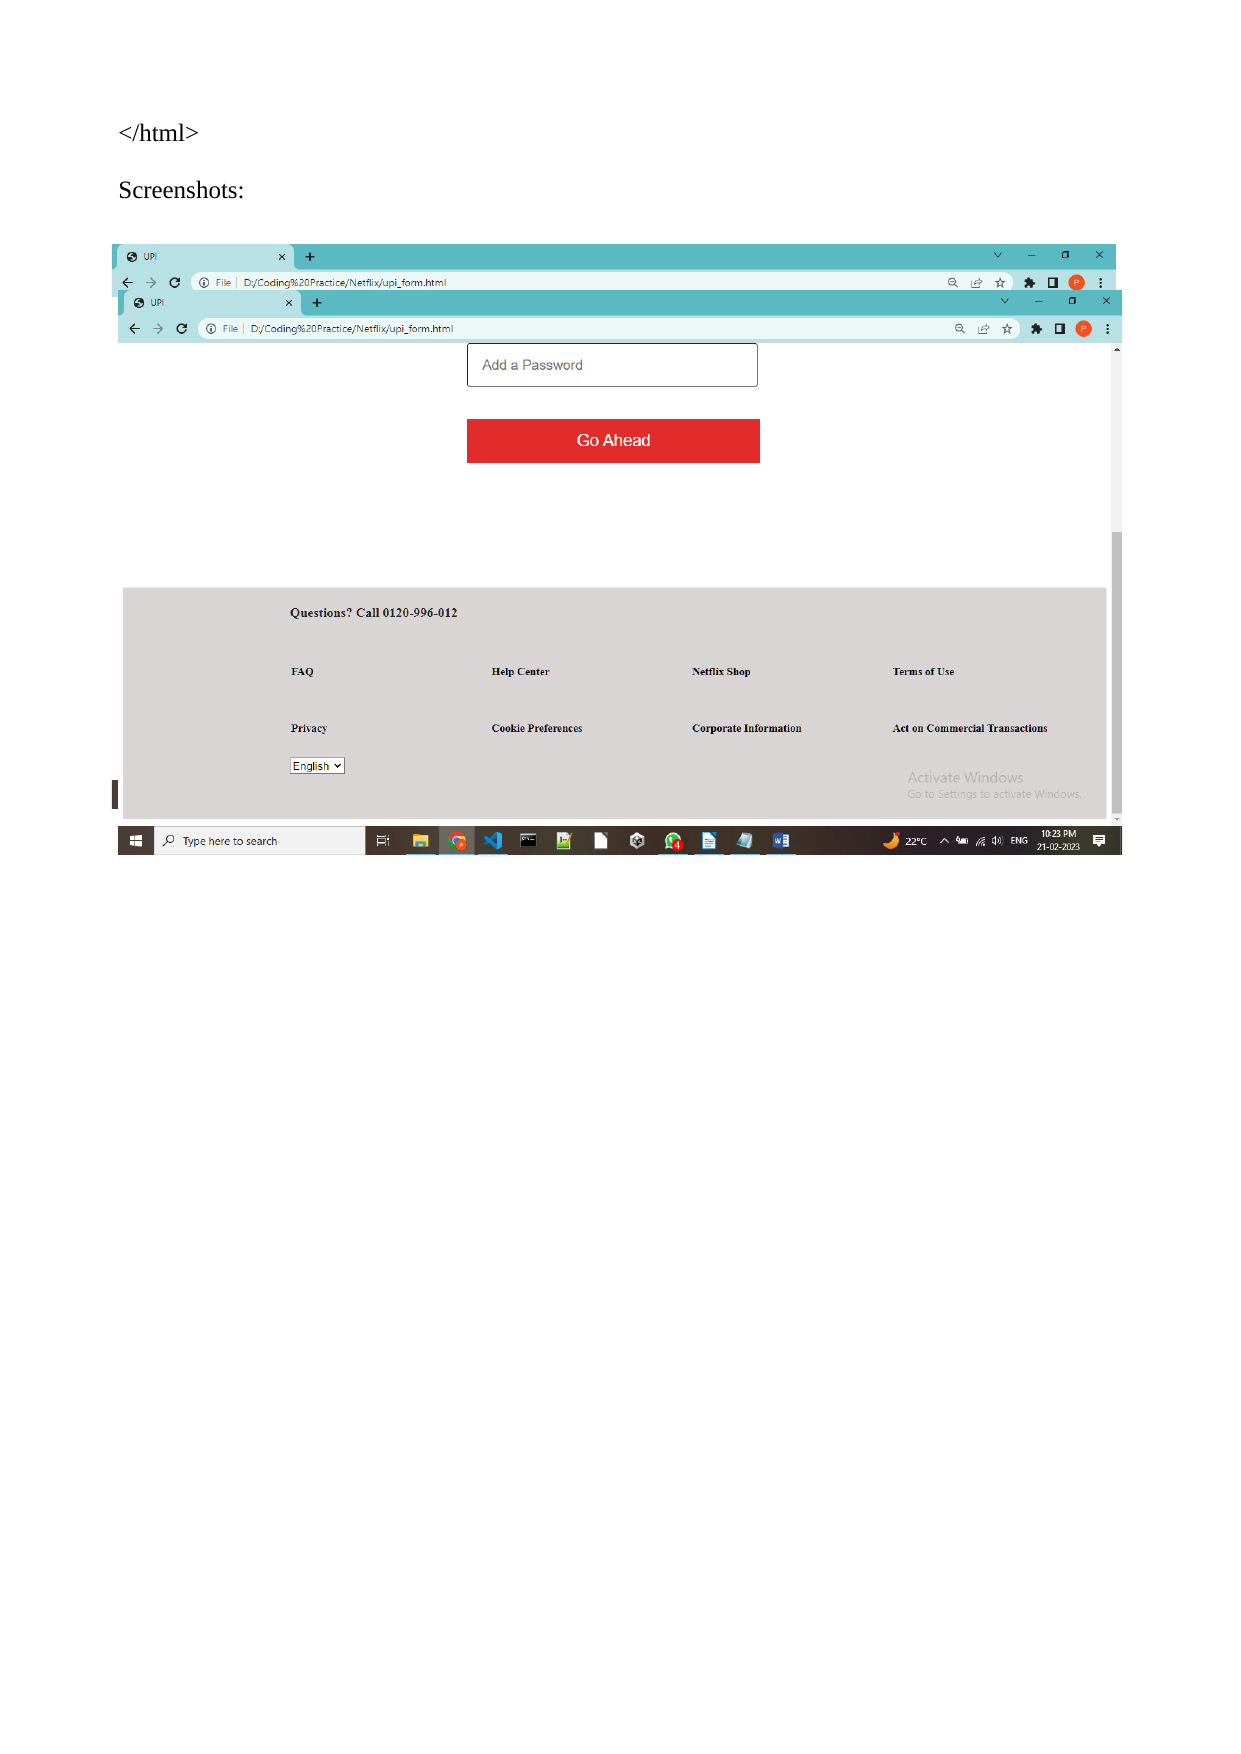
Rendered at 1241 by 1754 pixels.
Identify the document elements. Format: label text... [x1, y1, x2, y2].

text Screenshots: [118, 176, 1122, 204]
text </html> [118, 118, 1122, 147]
